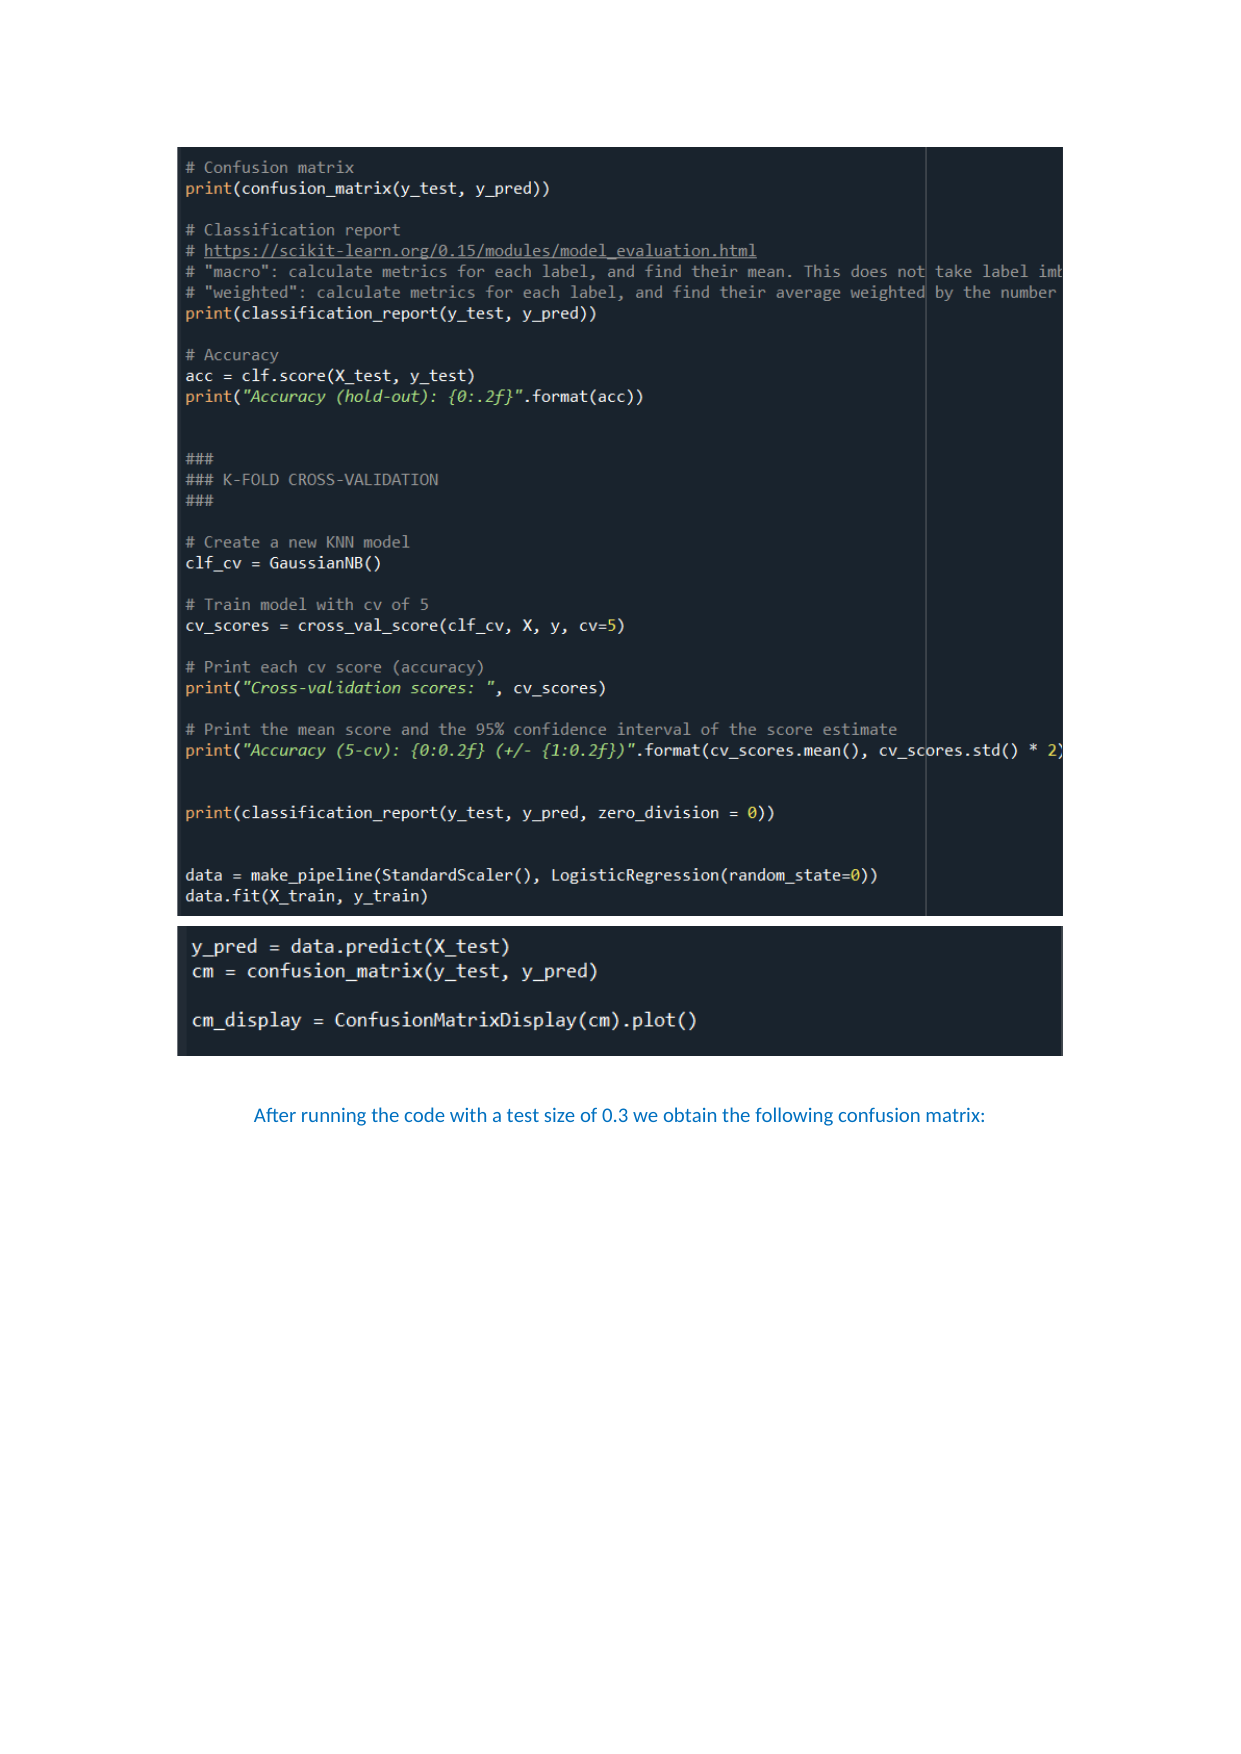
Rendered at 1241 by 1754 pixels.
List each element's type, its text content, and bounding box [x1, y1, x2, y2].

text After running the code with a test size of 0.3 we obtain the following confusion matrix: [177, 1102, 1063, 1127]
